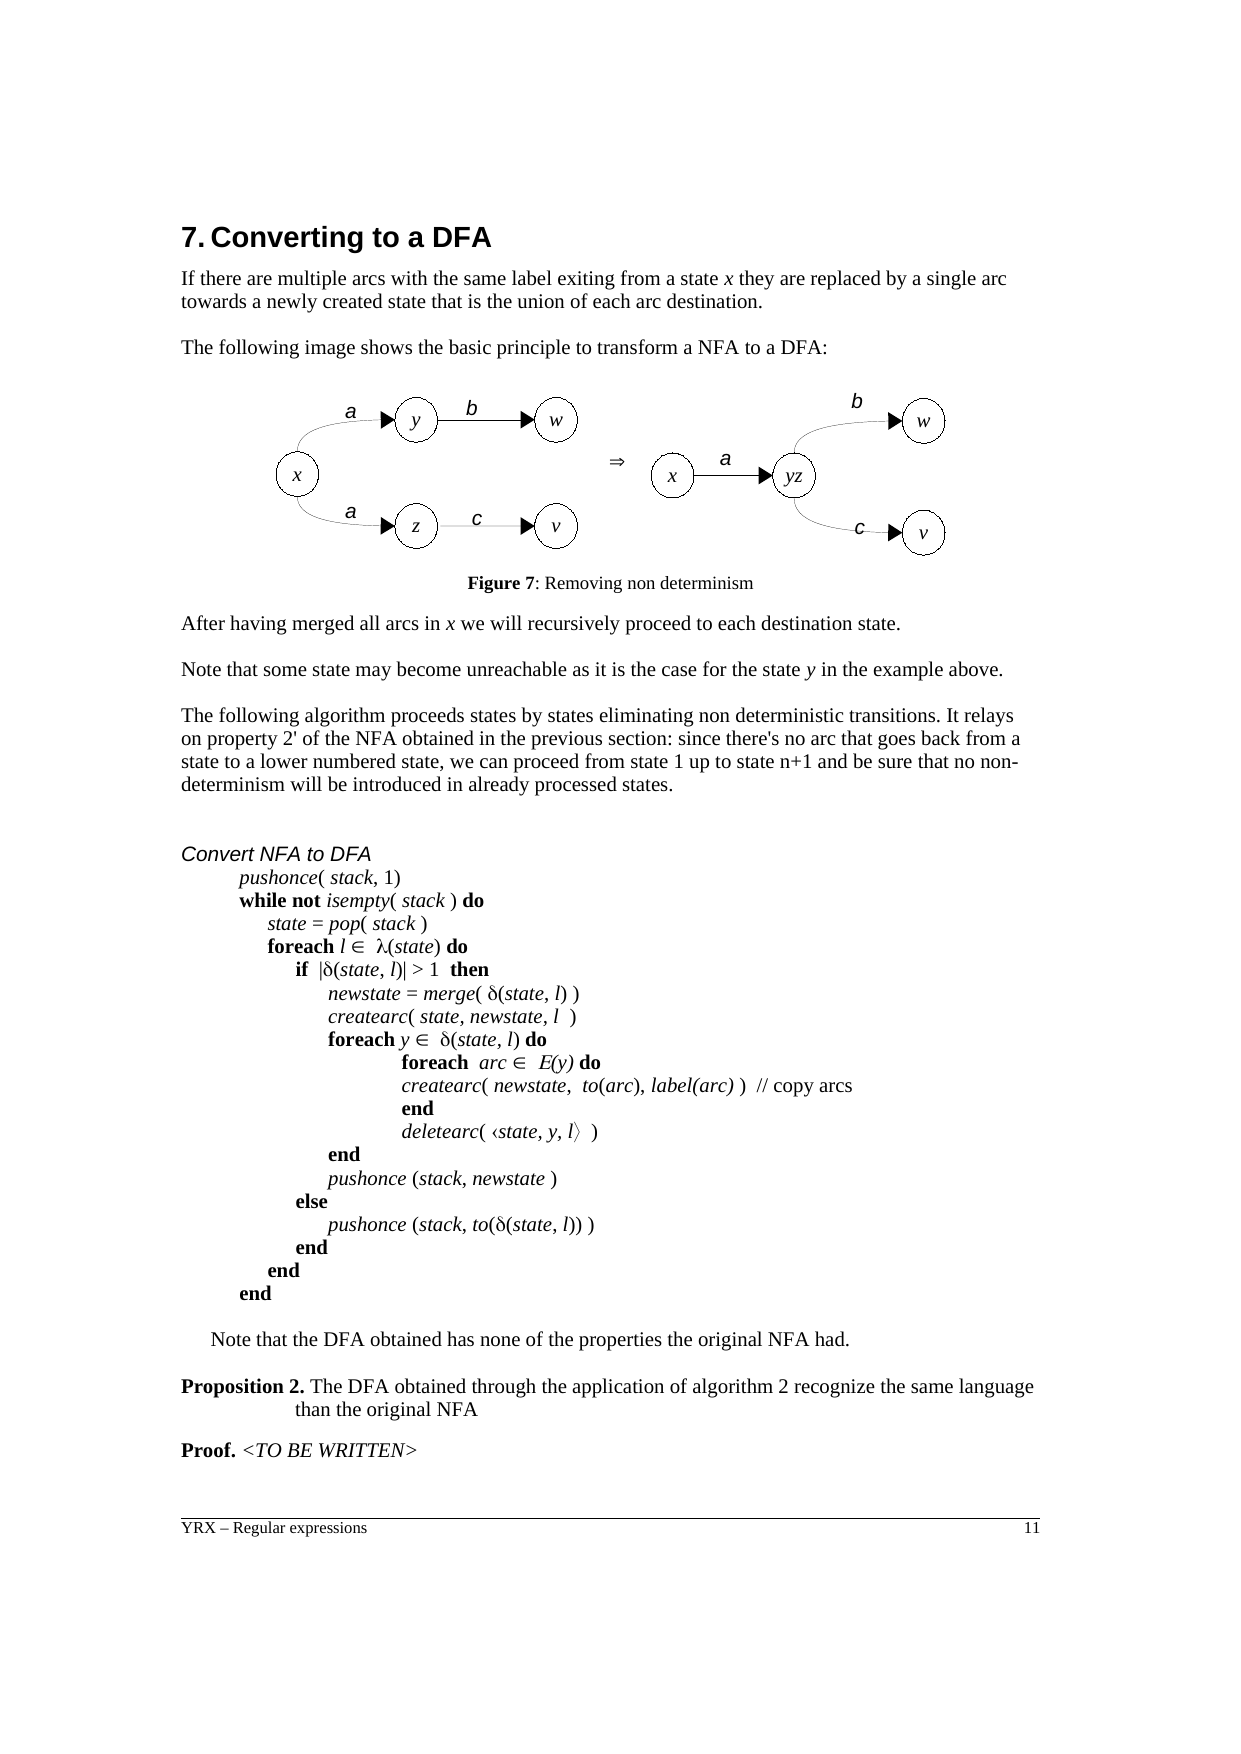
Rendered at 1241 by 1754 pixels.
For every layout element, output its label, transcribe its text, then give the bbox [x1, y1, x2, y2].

text The following image shows the basic principle to transform a NFA to a DFA: [181, 336, 1040, 359]
text end [181, 1259, 1040, 1282]
text end [181, 1236, 1040, 1259]
text After having merged all arcs in x we will recursively proceed to each destination state. [181, 611, 1040, 634]
text Figure 7: Removing non determinism [181, 573, 1040, 594]
text state = pop( stack ) [181, 912, 1040, 935]
text Note that some state may become unreachable as it is the case for the state y in the example above. [181, 658, 1040, 681]
text else [181, 1189, 1040, 1213]
text while not isempty( stack ) do [181, 889, 1040, 912]
subtitle Converting to a DFA [181, 221, 1040, 254]
text The following algorithm proceeds states by states eliminating non deterministic transitions. It relays on property 2' of the NFA obtained in the previous section: since there's no arc that goes back from a state to a lower numbered state, we can proceed from state 1 up to state n+1 and be sure that no non-determinism will be introduced in already processed states. [181, 704, 1040, 796]
text end [181, 1143, 1040, 1166]
text if |(state, l)| > 1 then [181, 958, 1040, 981]
text foreach y  (state, l) do [181, 1028, 1040, 1051]
text end [181, 1097, 1040, 1120]
text pushonce( stack, 1) [181, 866, 1040, 889]
text Convert NFA to DFA [181, 843, 1040, 866]
text Proof. <TO BE WRITTEN> [181, 1438, 1040, 1462]
text Proposition 2. The DFA obtained through the application of algorithm 2 recognize the same language than the original NFA [181, 1374, 1040, 1421]
text foreach l  (state) do [181, 935, 1040, 958]
text createarc( state, newstate, l ) [181, 1004, 1040, 1028]
text If there are multiple arcs with the same label exiting from a state x they are replaced by a single arc towards a newly created state that is the union of each arc destination. [181, 267, 1040, 313]
text foreach arc  E(y) do [181, 1051, 1040, 1074]
text newstate = merge( (state, l) ) [181, 981, 1040, 1004]
text end [181, 1282, 1040, 1305]
text createarc( newstate, to(arc), label(arc) ) // copy arcs [181, 1074, 1040, 1097]
text Note that the DFA obtained has none of the properties the original NFA had. [181, 1328, 1040, 1351]
text deletearc( state, y, l ) [181, 1120, 1040, 1143]
text  [181, 382, 1040, 555]
text pushonce (stack, to((state, l)) ) [181, 1213, 1040, 1236]
text pushonce (stack, newstate ) [181, 1166, 1040, 1189]
